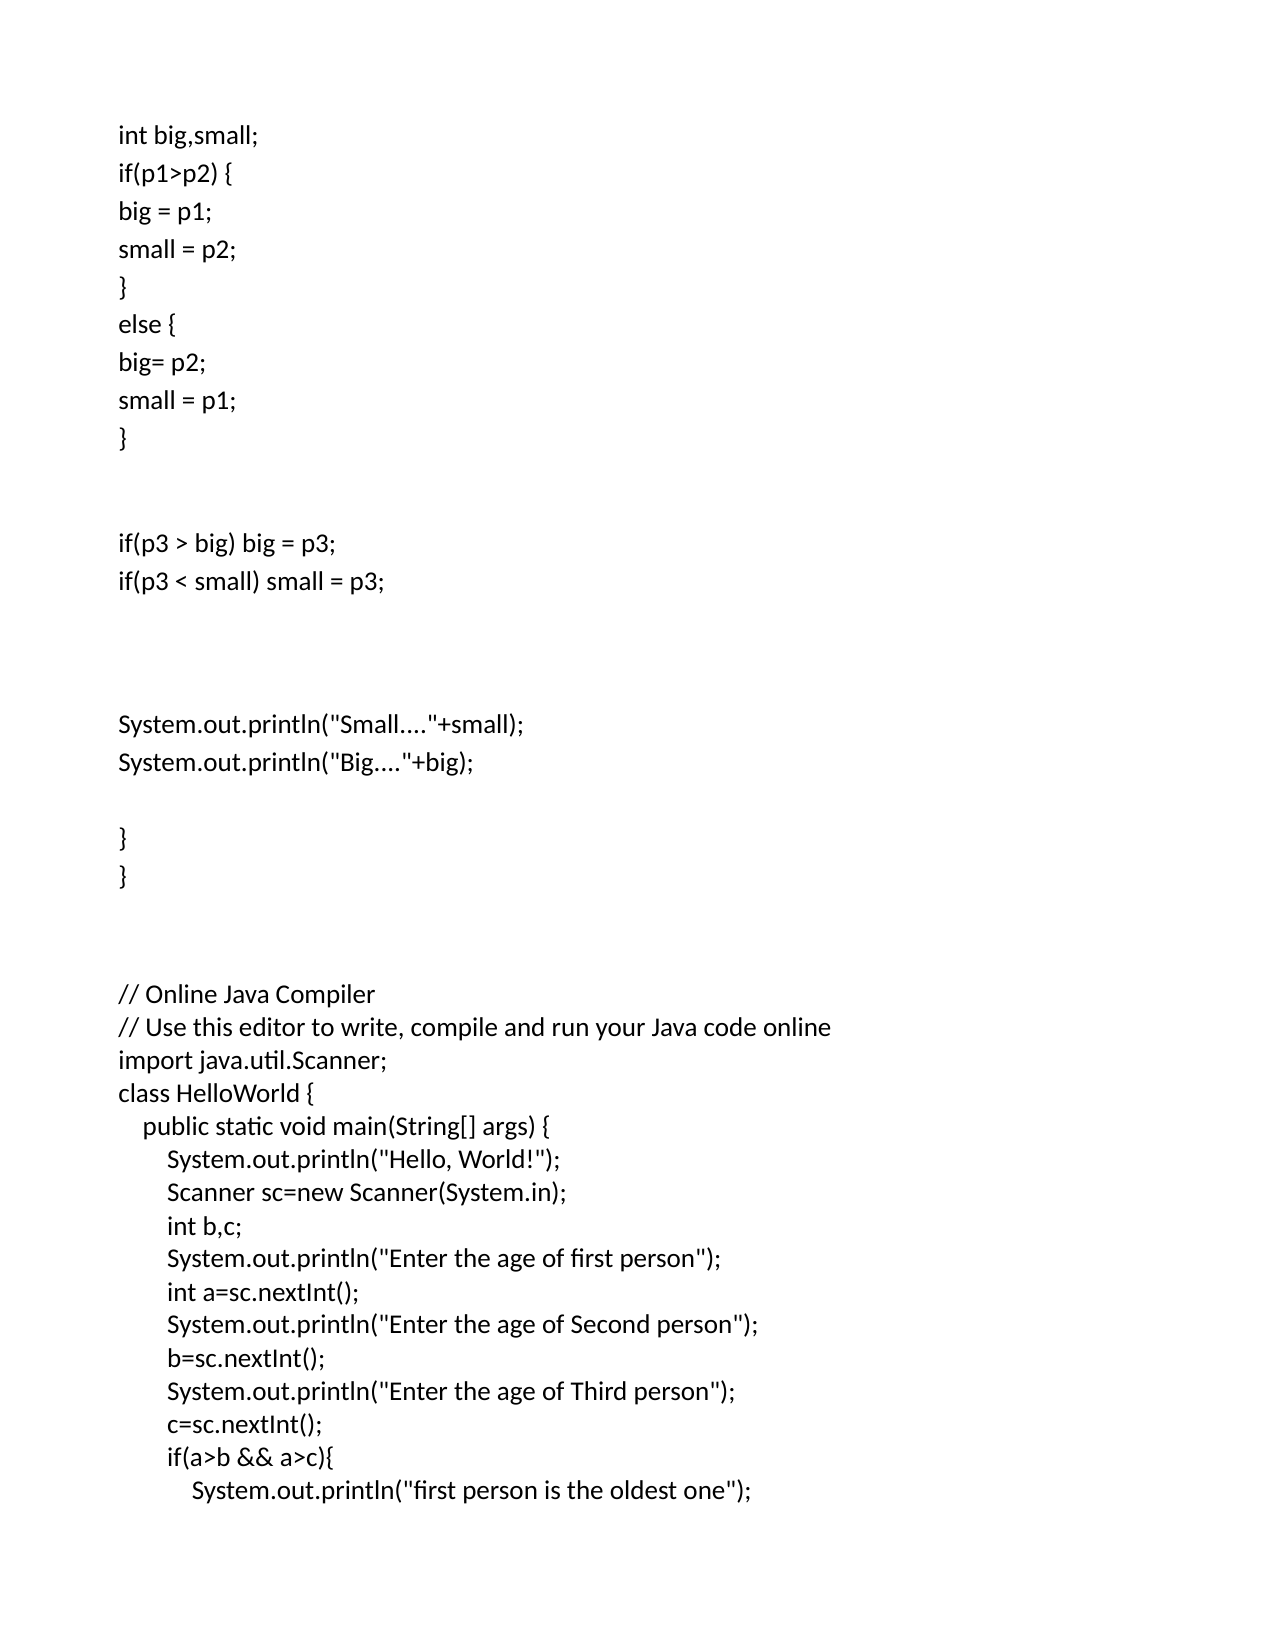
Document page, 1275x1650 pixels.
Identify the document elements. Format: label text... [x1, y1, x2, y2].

text if(p3 > big) big = p3; if(p3 < small) small = p3; [118, 526, 1157, 597]
text System.out.println("Small...."+small); System.out.println("Big...."+big); } } [118, 669, 1157, 892]
text // Online Java Compiler // Use this editor to write, compile and run your Java code online import java.util.Scanner; class HelloWorld { public static void main(String[] args) { System.out.println("Hello, World!"); Scanner sc=new Scanner(System.in); int b,c; System.out.println("Enter the age of first person"); int a=sc.nextInt(); System.out.println("Enter the age of Second person"); b=sc.nextInt(); System.out.println("Enter the age of Third person"); c=sc.nextInt(); if(a>b && a>c){ System.out.println("first person is the oldest one"); [118, 977, 1157, 1506]
text int big,small; if(p1>p2) { big = p1; small = p2; } else { big= p2; small = p1; } [118, 118, 1157, 454]
